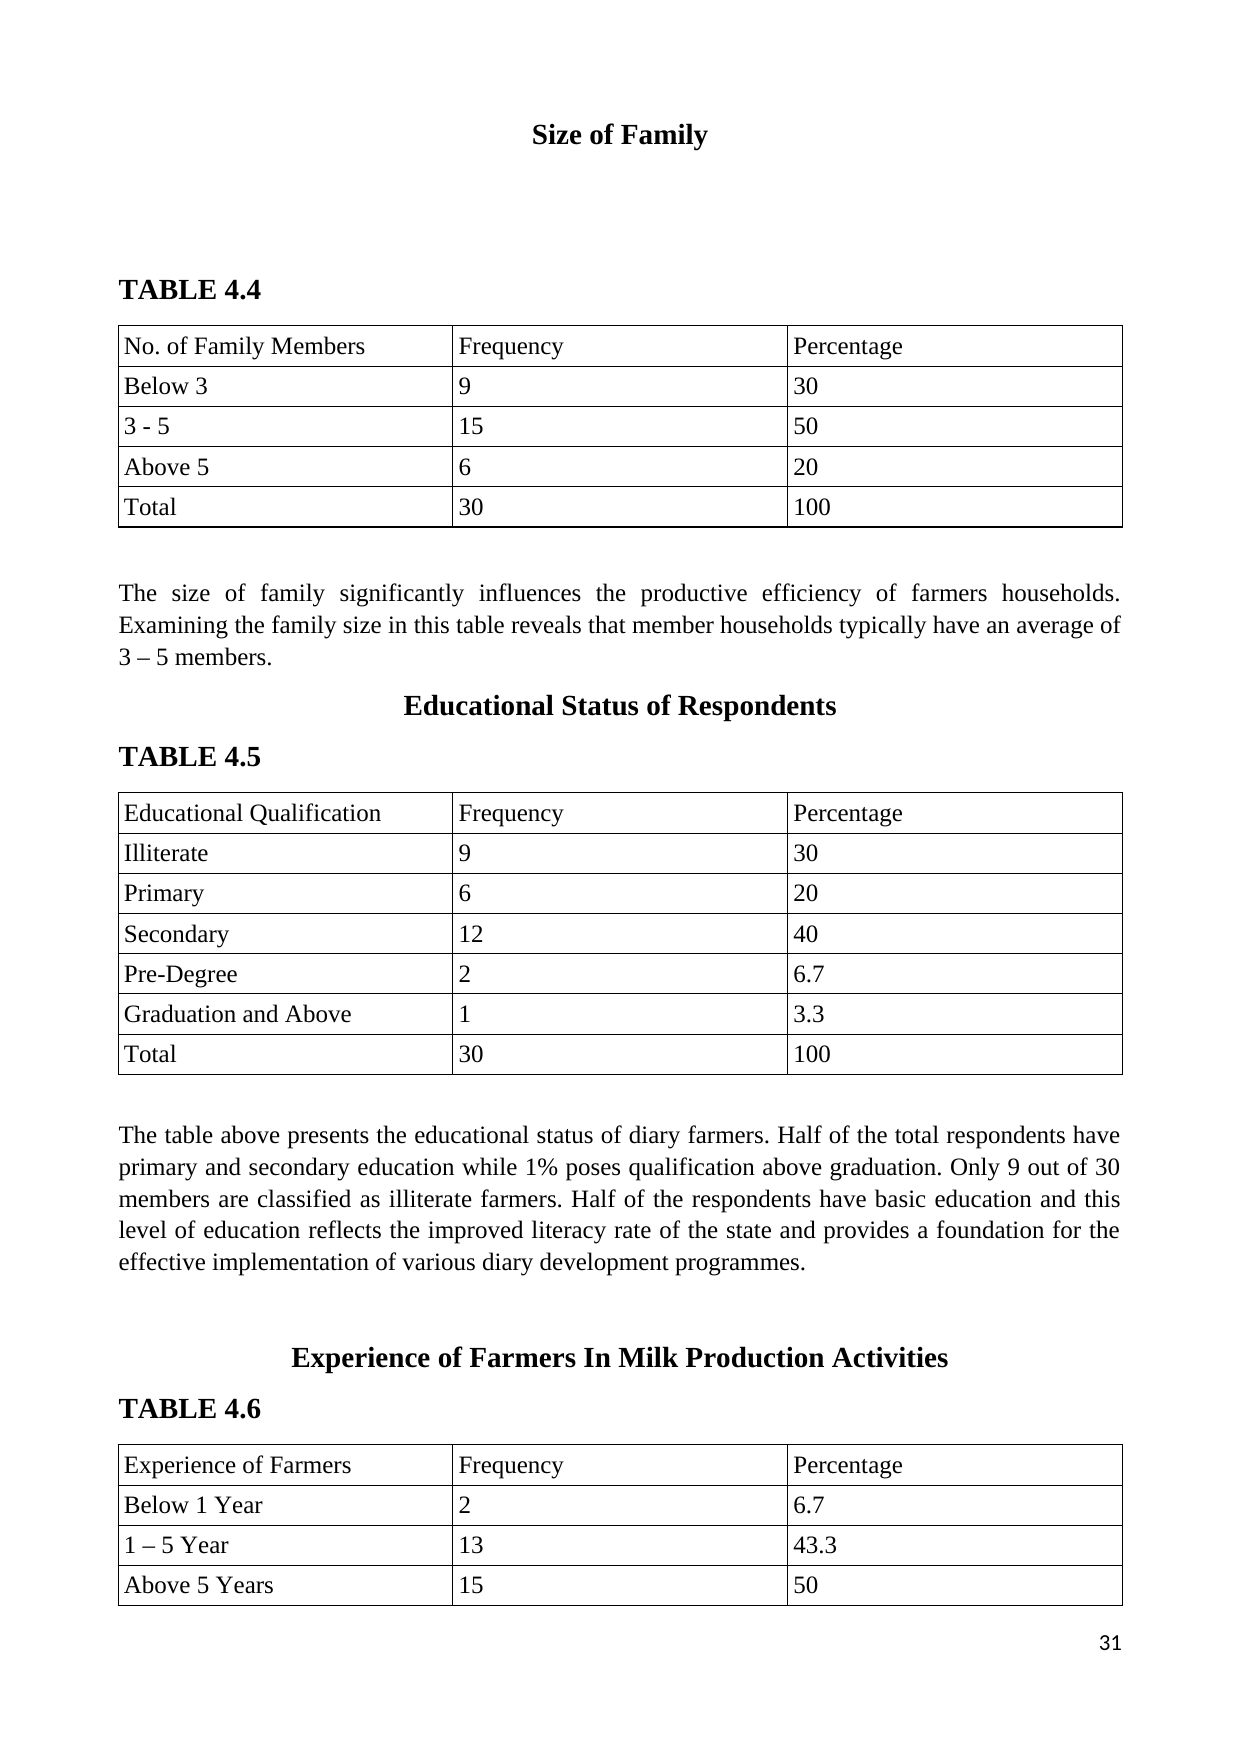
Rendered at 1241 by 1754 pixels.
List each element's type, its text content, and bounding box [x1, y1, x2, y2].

table_cell 6 [453, 447, 787, 486]
text The table above presents the educational status of diary farmers. Half of the total respondents have primary and secondary education while 1% poses qualification above graduation. Only 9 out of 30 members are classified as illiterate farmers. Half of the respondents have basic education and this level of education reflects the improved literacy rate of the state and provides a foundation for the effective implementation of various diary development programmes. [118, 1121, 1122, 1276]
table_cell Secondary [119, 914, 452, 953]
table_cell 6.7 [788, 954, 1122, 993]
table_cell Below 3 [119, 367, 452, 406]
text TABLE 4.6 [118, 1393, 1122, 1425]
table_cell 40 [788, 914, 1122, 953]
table_cell 6.7 [788, 1486, 1122, 1525]
table_cell 13 [453, 1526, 787, 1565]
table_cell 1 – 5 Year [119, 1526, 452, 1565]
table_cell 9 [453, 834, 787, 873]
table_cell 9 [453, 367, 787, 406]
table_cell 100 [788, 487, 1122, 526]
table_header Frequency [453, 793, 787, 832]
table_cell 43.3 [788, 1526, 1122, 1565]
table_cell 2 [453, 954, 787, 993]
table_cell 3 - 5 [119, 407, 452, 446]
table_cell Illiterate [119, 834, 452, 873]
table_cell Above 5 [119, 447, 452, 486]
table_cell Above 5 Years [119, 1566, 452, 1605]
table_cell 30 [453, 487, 787, 526]
table_cell Primary [119, 874, 452, 913]
table_cell 20 [788, 874, 1122, 913]
table_cell 3.3 [788, 994, 1122, 1033]
table_cell Graduation and Above [119, 994, 452, 1033]
table_cell 100 [788, 1035, 1122, 1074]
table_cell Below 1 Year [119, 1486, 452, 1525]
table_cell 20 [788, 447, 1122, 486]
table_cell 6 [453, 874, 787, 913]
text The size of family significantly influences the productive efficiency of farmers households. Examining the family size in this table reveals that member households typically have an average of 3 – 5 members. [118, 579, 1122, 670]
table_cell 30 [453, 1035, 787, 1074]
table_cell Total [119, 1035, 452, 1074]
table_cell 15 [453, 407, 787, 446]
text Educational Status of Respondents [118, 689, 1122, 721]
text TABLE 4.5 [118, 741, 1122, 773]
table_cell Total [119, 487, 452, 526]
table_header Percentage [788, 326, 1122, 366]
text Experience of Farmers In Milk Production Activities [118, 1341, 1122, 1373]
table_cell 50 [788, 1566, 1122, 1605]
table_cell 50 [788, 407, 1122, 446]
table_header No. of Family Members [119, 326, 452, 366]
table_cell 30 [788, 367, 1122, 406]
table_cell 30 [788, 834, 1122, 873]
table_cell 1 [453, 994, 787, 1033]
table_header Frequency [453, 1445, 787, 1484]
table_header Percentage [788, 793, 1122, 832]
table_cell 15 [453, 1566, 787, 1605]
table_cell 2 [453, 1486, 787, 1525]
table_header Experience of Farmers [119, 1445, 452, 1484]
table_header Educational Qualification [119, 793, 452, 832]
table_cell Pre-Degree [119, 954, 452, 993]
table_cell 12 [453, 914, 787, 953]
table_header Frequency [453, 326, 787, 366]
text Size of Family [118, 119, 1122, 151]
table_header Percentage [788, 1445, 1122, 1484]
text TABLE 4.4 [118, 274, 1122, 306]
